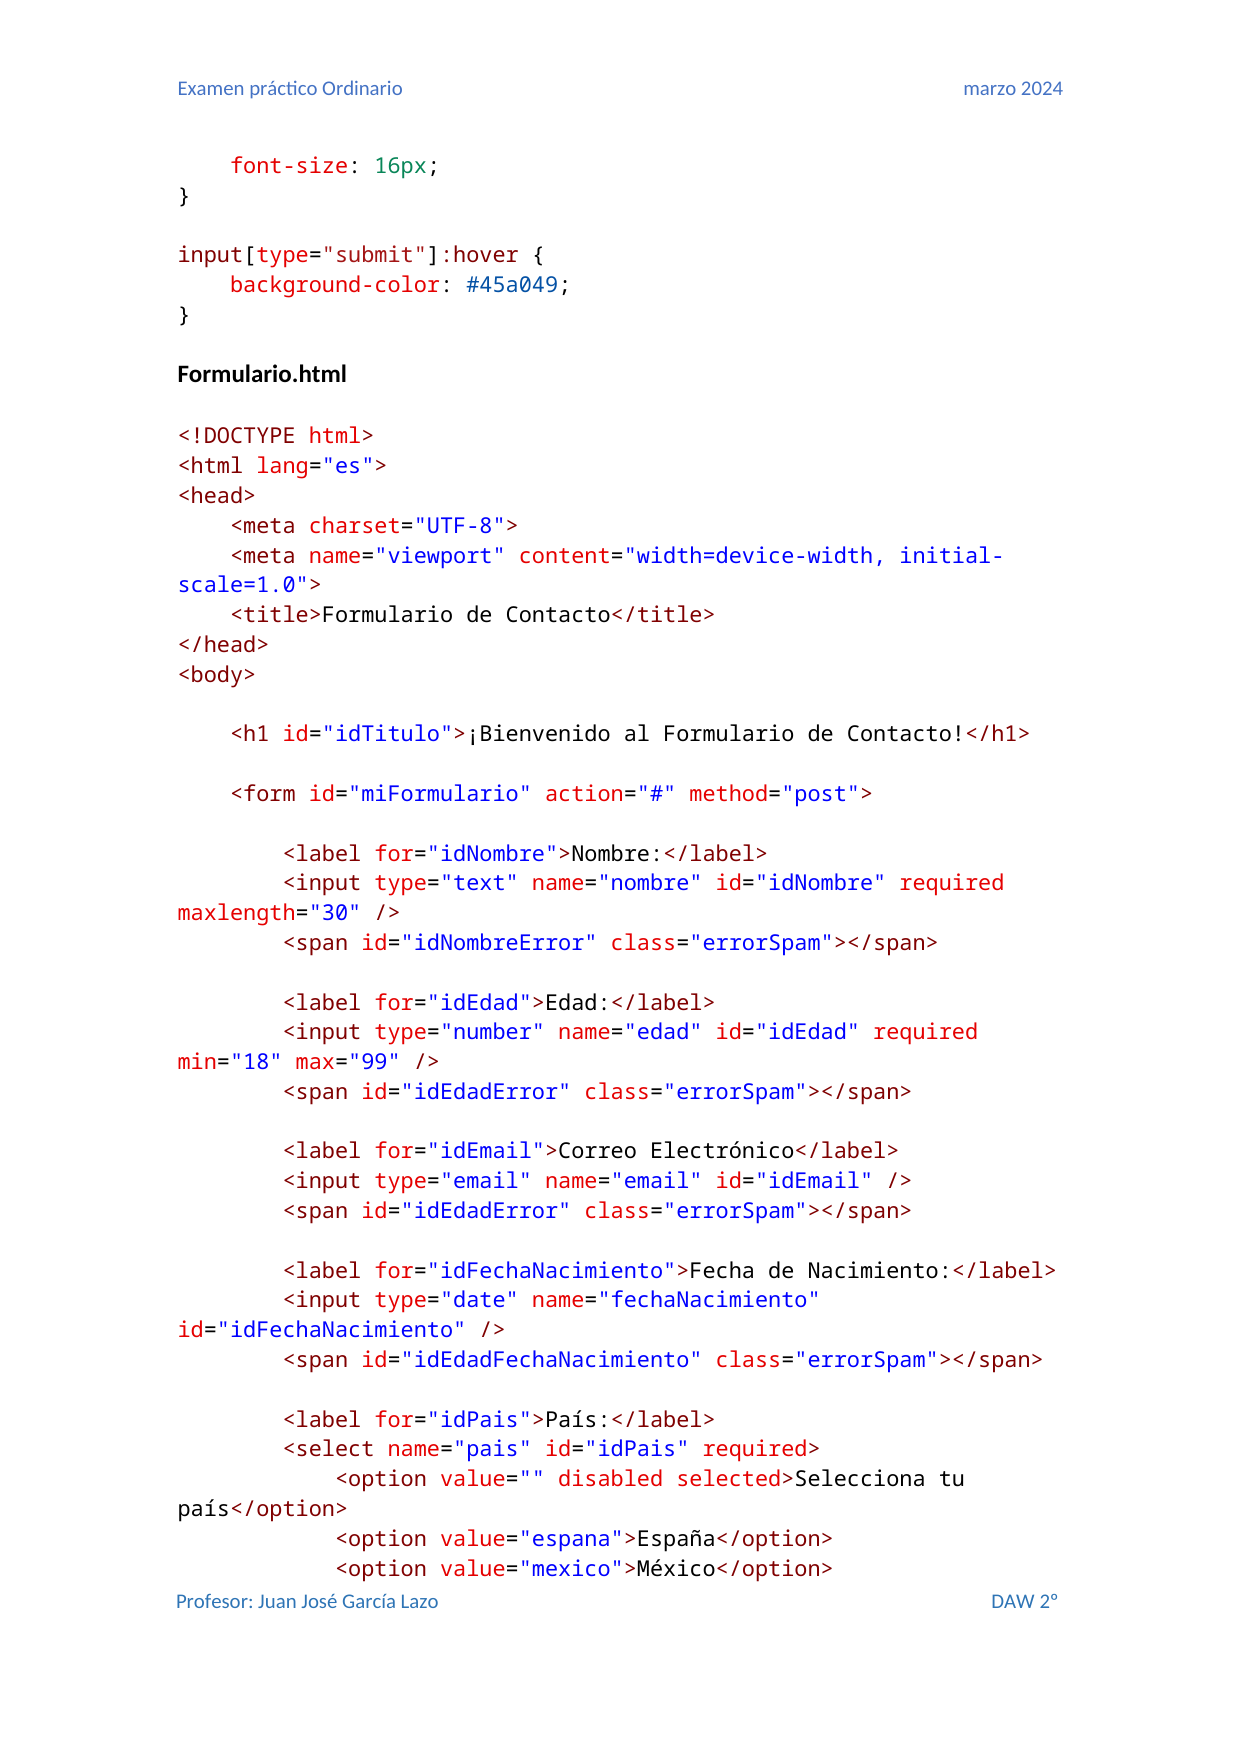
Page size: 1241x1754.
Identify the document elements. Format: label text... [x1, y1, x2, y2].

text <input type="date" name="fechaNacimiento" id="idFechaNacimiento" /> [177, 1284, 1063, 1344]
text <span id="idEdadFechaNacimiento" class="errorSpam"></span> [177, 1344, 1063, 1374]
text background-color: #45a049; [177, 269, 1063, 299]
text <label for="idEdad">Edad:</label> [177, 987, 1063, 1016]
text <body> [177, 659, 1063, 689]
text <label for="idFechaNacimiento">Fecha de Nacimiento:</label> [177, 1255, 1063, 1284]
text </head> [177, 629, 1063, 659]
text <span id="idEdadError" class="errorSpam"></span> [177, 1076, 1063, 1106]
text } [177, 299, 1063, 329]
text <head> [177, 480, 1063, 510]
text font-size: 16px; [177, 150, 1063, 180]
text <option value="" disabled selected>Selecciona tu país</option> [177, 1463, 1063, 1523]
text <label for="idEmail">Correo Electrónico</label> [177, 1136, 1063, 1165]
text Formulario.html [177, 358, 1063, 389]
text <meta name="viewport" content="width=device-width, initial-scale=1.0"> [177, 540, 1063, 599]
text <!DOCTYPE html> [177, 421, 1063, 450]
text <label for="idNombre">Nombre:</label> [177, 838, 1063, 867]
text <label for="idPais">País:</label> [177, 1404, 1063, 1433]
text <input type="text" name="nombre" id="idNombre" required maxlength="30" /> [177, 867, 1063, 927]
text <form id="miFormulario" action="#" method="post"> [177, 778, 1063, 808]
text <span id="idNombreError" class="errorSpam"></span> [177, 927, 1063, 957]
text } [177, 180, 1063, 209]
text <span id="idEdadError" class="errorSpam"></span> [177, 1195, 1063, 1225]
text <html lang="es"> [177, 450, 1063, 480]
text <h1 id="idTitulo">¡Bienvenido al Formulario de Contacto!</h1> [177, 718, 1063, 748]
text <input type="number" name="edad" id="idEdad" required min="18" max="99" /> [177, 1016, 1063, 1076]
text <title>Formulario de Contacto</title> [177, 599, 1063, 629]
text <select name="pais" id="idPais" required> [177, 1433, 1063, 1463]
text input[type="submit"]:hover { [177, 239, 1063, 269]
text <input type="email" name="email" id="idEmail" /> [177, 1165, 1063, 1195]
text <meta charset="UTF-8"> [177, 510, 1063, 540]
text <option value="mexico">México</option> [177, 1553, 1063, 1582]
text <option value="espana">España</option> [177, 1523, 1063, 1553]
